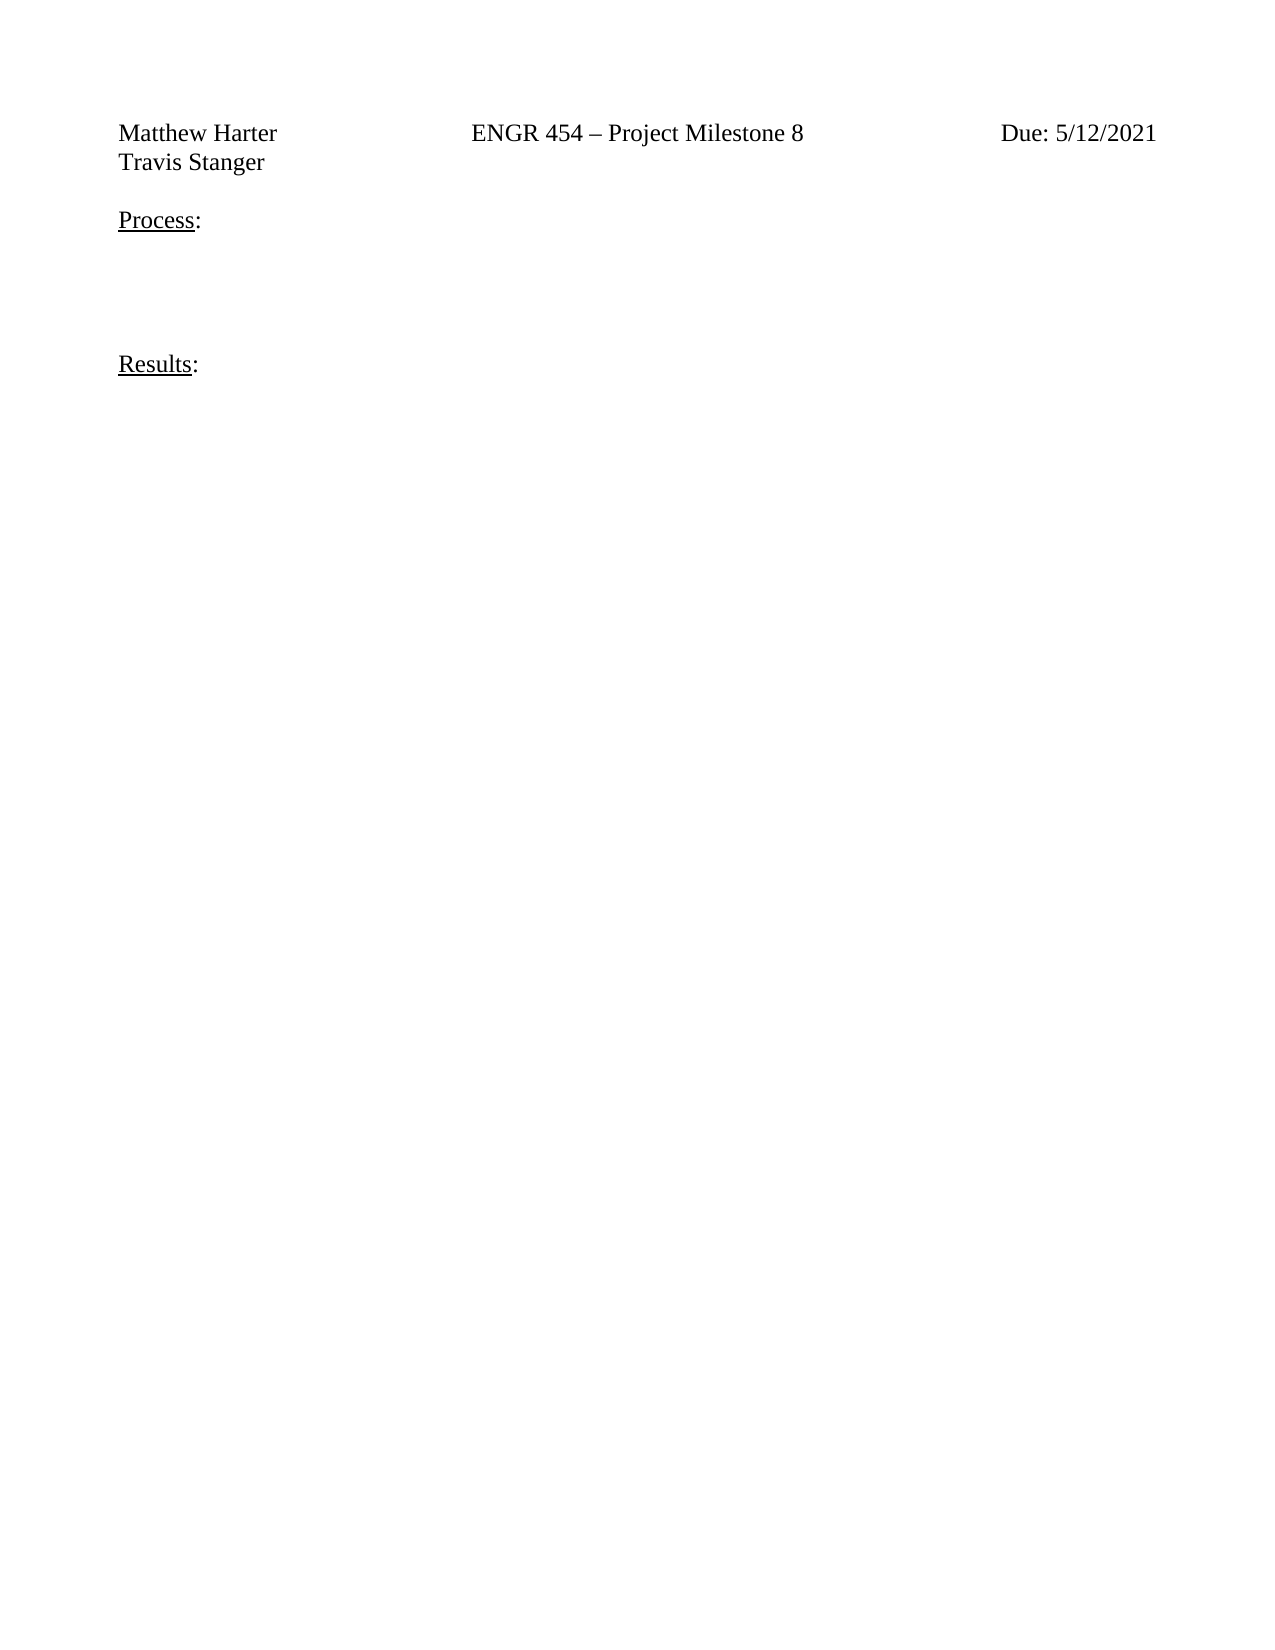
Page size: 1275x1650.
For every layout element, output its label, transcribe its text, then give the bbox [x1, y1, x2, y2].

text Process: [118, 205, 1157, 234]
text Results: [118, 349, 1157, 378]
